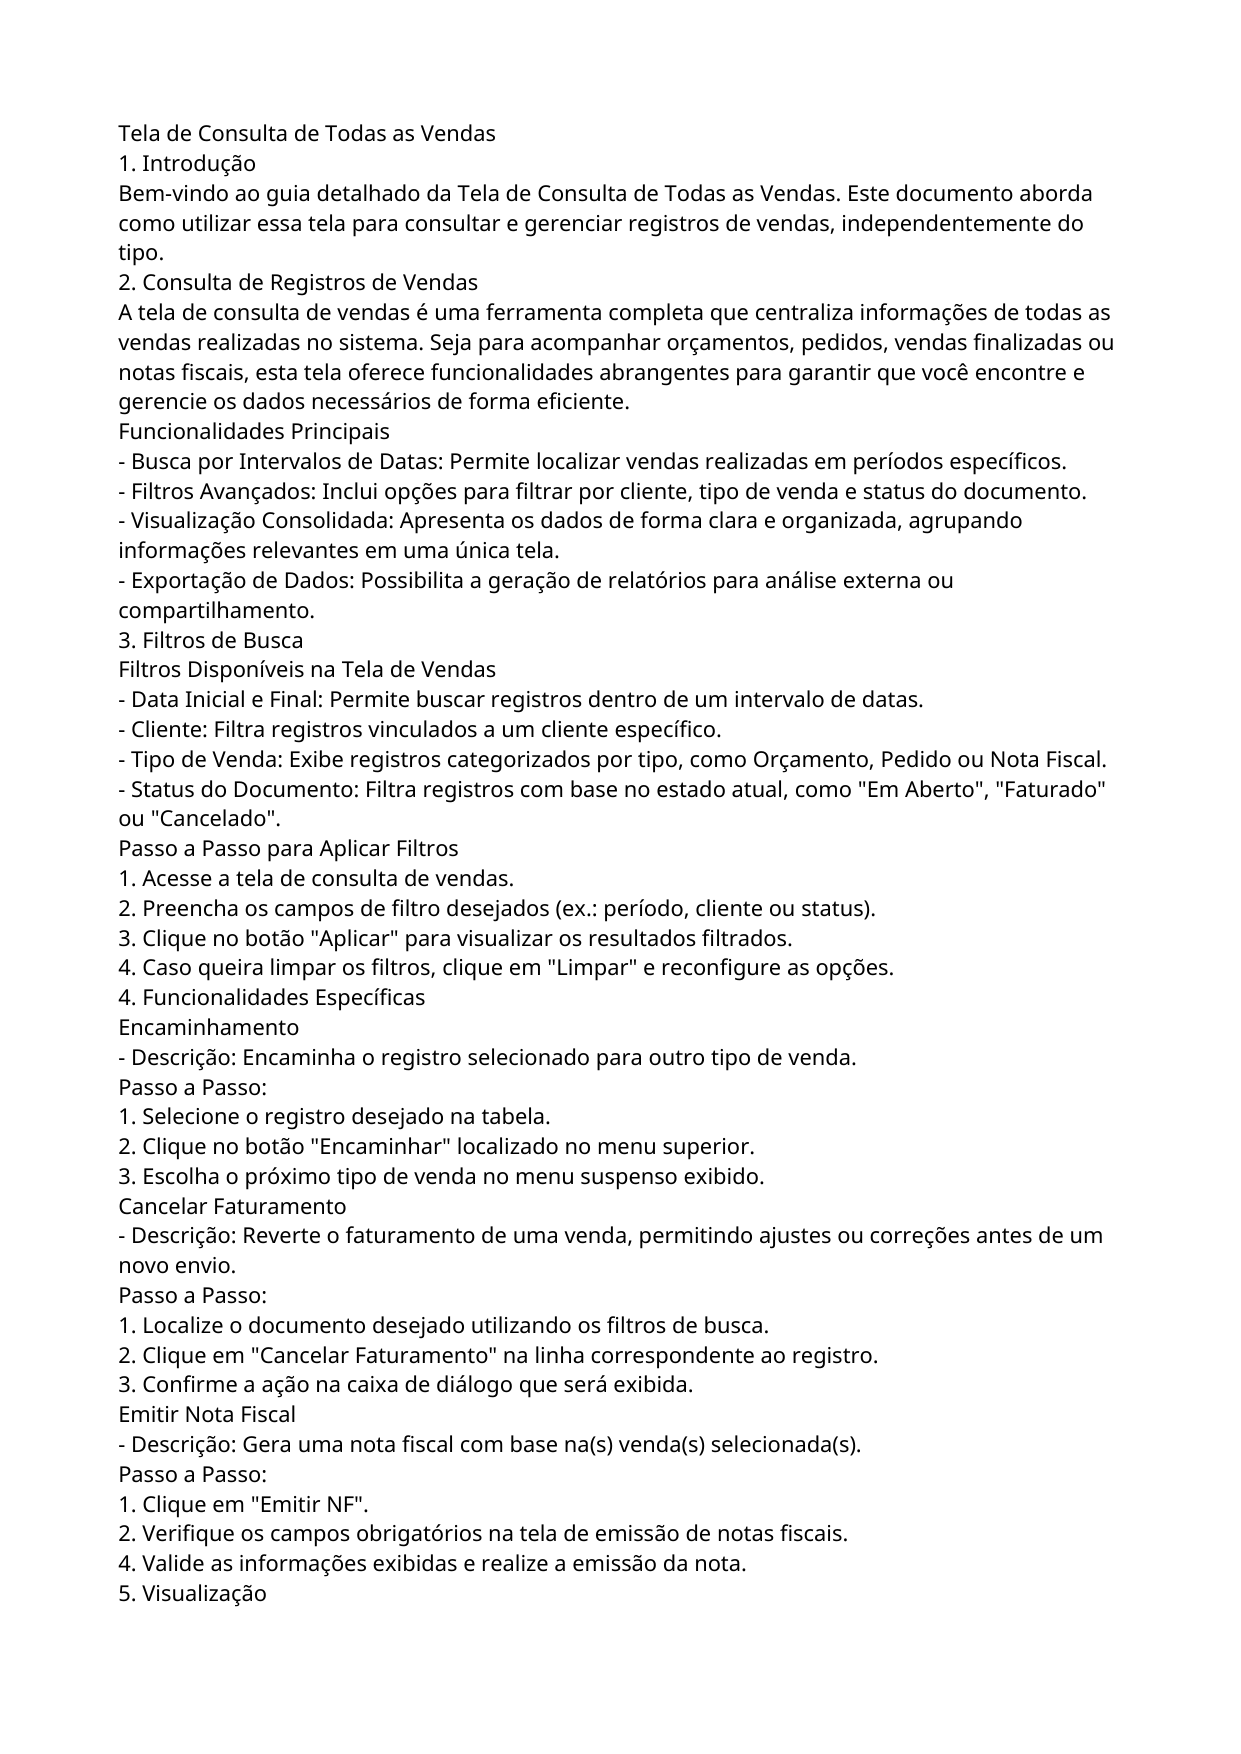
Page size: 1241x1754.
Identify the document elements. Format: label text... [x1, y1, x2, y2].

text Tela de Consulta de Todas as Vendas 1. Introdução Bem-vindo ao guia detalhado da Tela de Consulta de Todas as Vendas. Este documento aborda como utilizar essa tela para consultar e gerenciar registros de vendas, independentemente do tipo. 2. Consulta de Registros de Vendas A tela de consulta de vendas é uma ferramenta completa que centraliza informações de todas as vendas realizadas no sistema. Seja para acompanhar orçamentos, pedidos, vendas finalizadas ou notas fiscais, esta tela oferece funcionalidades abrangentes para garantir que você encontre e gerencie os dados necessários de forma eficiente. Funcionalidades Principais - Busca por Intervalos de Datas: Permite localizar vendas realizadas em períodos específicos. - Filtros Avançados: Inclui opções para filtrar por cliente, tipo de venda e status do documento. - Visualização Consolidada: Apresenta os dados de forma clara e organizada, agrupando informações relevantes em uma única tela. - Exportação de Dados: Possibilita a geração de relatórios para análise externa ou compartilhamento. 3. Filtros de Busca Filtros Disponíveis na Tela de Vendas - Data Inicial e Final: Permite buscar registros dentro de um intervalo de datas. - Cliente: Filtra registros vinculados a um cliente específico. - Tipo de Venda: Exibe registros categorizados por tipo, como Orçamento, Pedido ou Nota Fiscal. - Status do Documento: Filtra registros com base no estado atual, como "Em Aberto", "Faturado" ou "Cancelado". Passo a Passo para Aplicar Filtros 1. Acesse a tela de consulta de vendas. 2. Preencha os campos de filtro desejados (ex.: período, cliente ou status). 3. Clique no botão "Aplicar" para visualizar os resultados filtrados. 4. Caso queira limpar os filtros, clique em "Limpar" e reconfigure as opções. 4. Funcionalidades Específicas Encaminhamento - Descrição: Encaminha o registro selecionado para outro tipo de venda. Passo a Passo: 1. Selecione o registro desejado na tabela. 2. Clique no botão "Encaminhar" localizado no menu superior. 3. Escolha o próximo tipo de venda no menu suspenso exibido. Cancelar Faturamento - Descrição: Reverte o faturamento de uma venda, permitindo ajustes ou correções antes de um novo envio. Passo a Passo: 1. Localize o documento desejado utilizando os filtros de busca. 2. Clique em "Cancelar Faturamento" na linha correspondente ao registro. 3. Confirme a ação na caixa de diálogo que será exibida. Emitir Nota Fiscal - Descrição: Gera uma nota fiscal com base na(s) venda(s) selecionada(s). Passo a Passo: 1. Clique em "Emitir NF". 2. Verifique os campos obrigatórios na tela de emissão de notas fiscais. 4. Valide as informações exibidas e realize a emissão da nota. 5. Visualização [118, 118, 1122, 1608]
